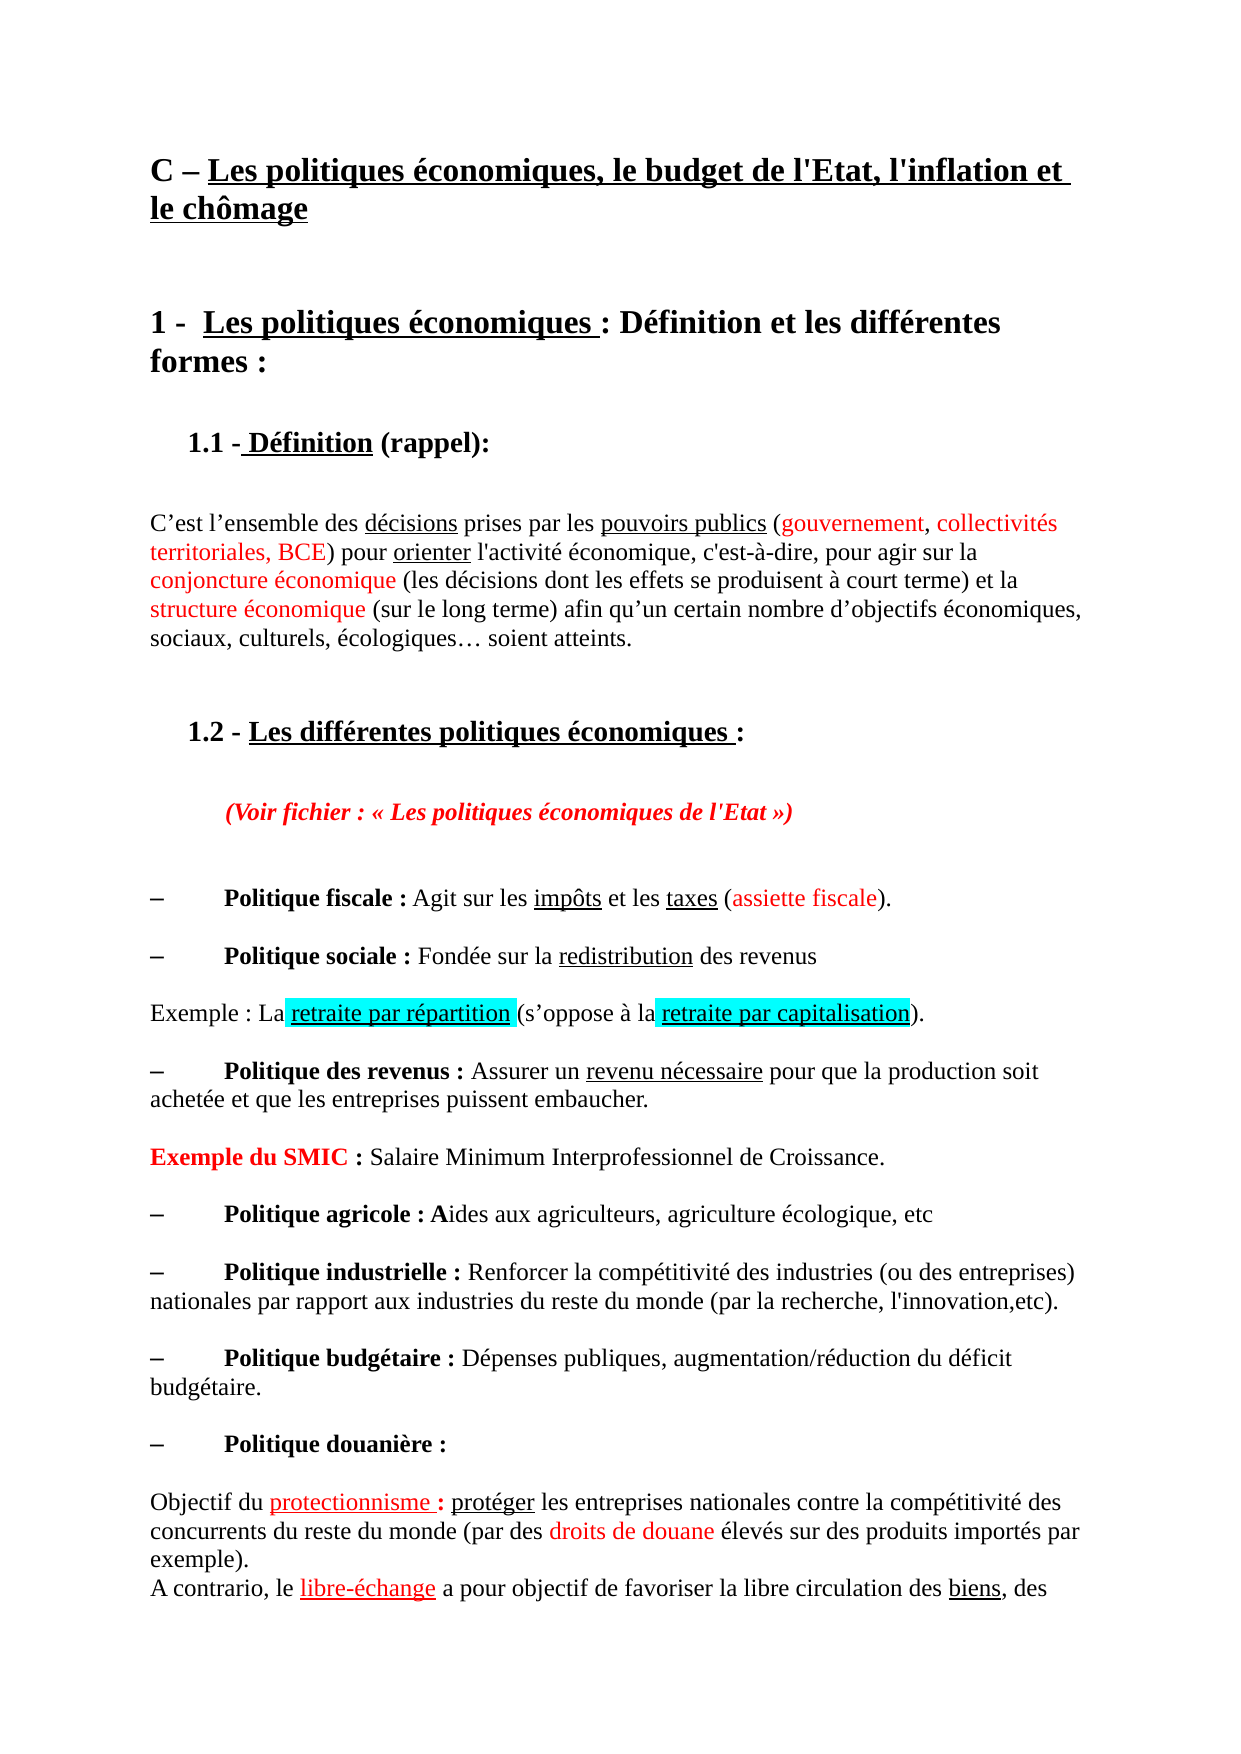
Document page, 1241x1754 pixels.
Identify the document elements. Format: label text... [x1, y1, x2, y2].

text A contrario, le libre-échange a pour objectif de favoriser la libre circulation des biens, des [150, 1573, 1090, 1602]
subtitle 1 - Les politiques économiques : Définition et les différentes formes : [150, 302, 1090, 379]
text Exemple : La retraite par répartition (s’oppose à la retraite par capitalisation). [150, 998, 1080, 1027]
list Politique sociale : Fondée sur la redistribution des revenus [150, 941, 1080, 969]
list Politique douanière : [150, 1429, 1090, 1458]
text Objectif du protectionnisme : protéger les entreprises nationales contre la compétitivité des concurrents du reste du monde (par des droits de douane élevés sur des produits importés par exemple). [150, 1487, 1090, 1573]
subtitle 1.2 - Les différentes politiques économiques : [187, 714, 1090, 747]
list Politique fiscale : Agit sur les impôts et les taxes (assiette fiscale). [150, 883, 1090, 912]
text Exemple du SMIC : Salaire Minimum Interprofessionnel de Croissance. [150, 1142, 1090, 1171]
subtitle 1.1 - Définition (rappel): [187, 425, 1090, 458]
list Politique agricole : Aides aux agriculteurs, agriculture écologique, etc [150, 1199, 1090, 1228]
text (Voir fichier : « Les politiques économiques de l'Etat ») [225, 797, 1090, 826]
list Politique budgétaire : Dépenses publiques, augmentation/réduction du déficit budgétaire. [150, 1343, 1090, 1401]
list Politique industrielle : Renforcer la compétitivité des industries (ou des entreprises) nationales par rapport aux industries du reste du monde (par la recherche, l'innovation,etc). [150, 1257, 1090, 1314]
list Politique des revenus : Assurer un revenu nécessaire pour que la production soit achetée et que les entreprises puissent embaucher. [150, 1056, 1090, 1113]
text C – Les politiques économiques, le budget de l'Etat, l'inflation et le chômage [150, 150, 1090, 227]
text C’est l’ensemble des décisions prises par les pouvoirs publics (gouvernement, collectivités territoriales, BCE) pour orienter l'activité économique, c'est-à-dire, pour agir sur la conjoncture économique (les décisions dont les effets se produisent à court terme) et la structure économique (sur le long terme) afin qu’un certain nombre d’objectifs économiques, sociaux, culturels, écologiques… soient atteints. [150, 508, 1090, 652]
